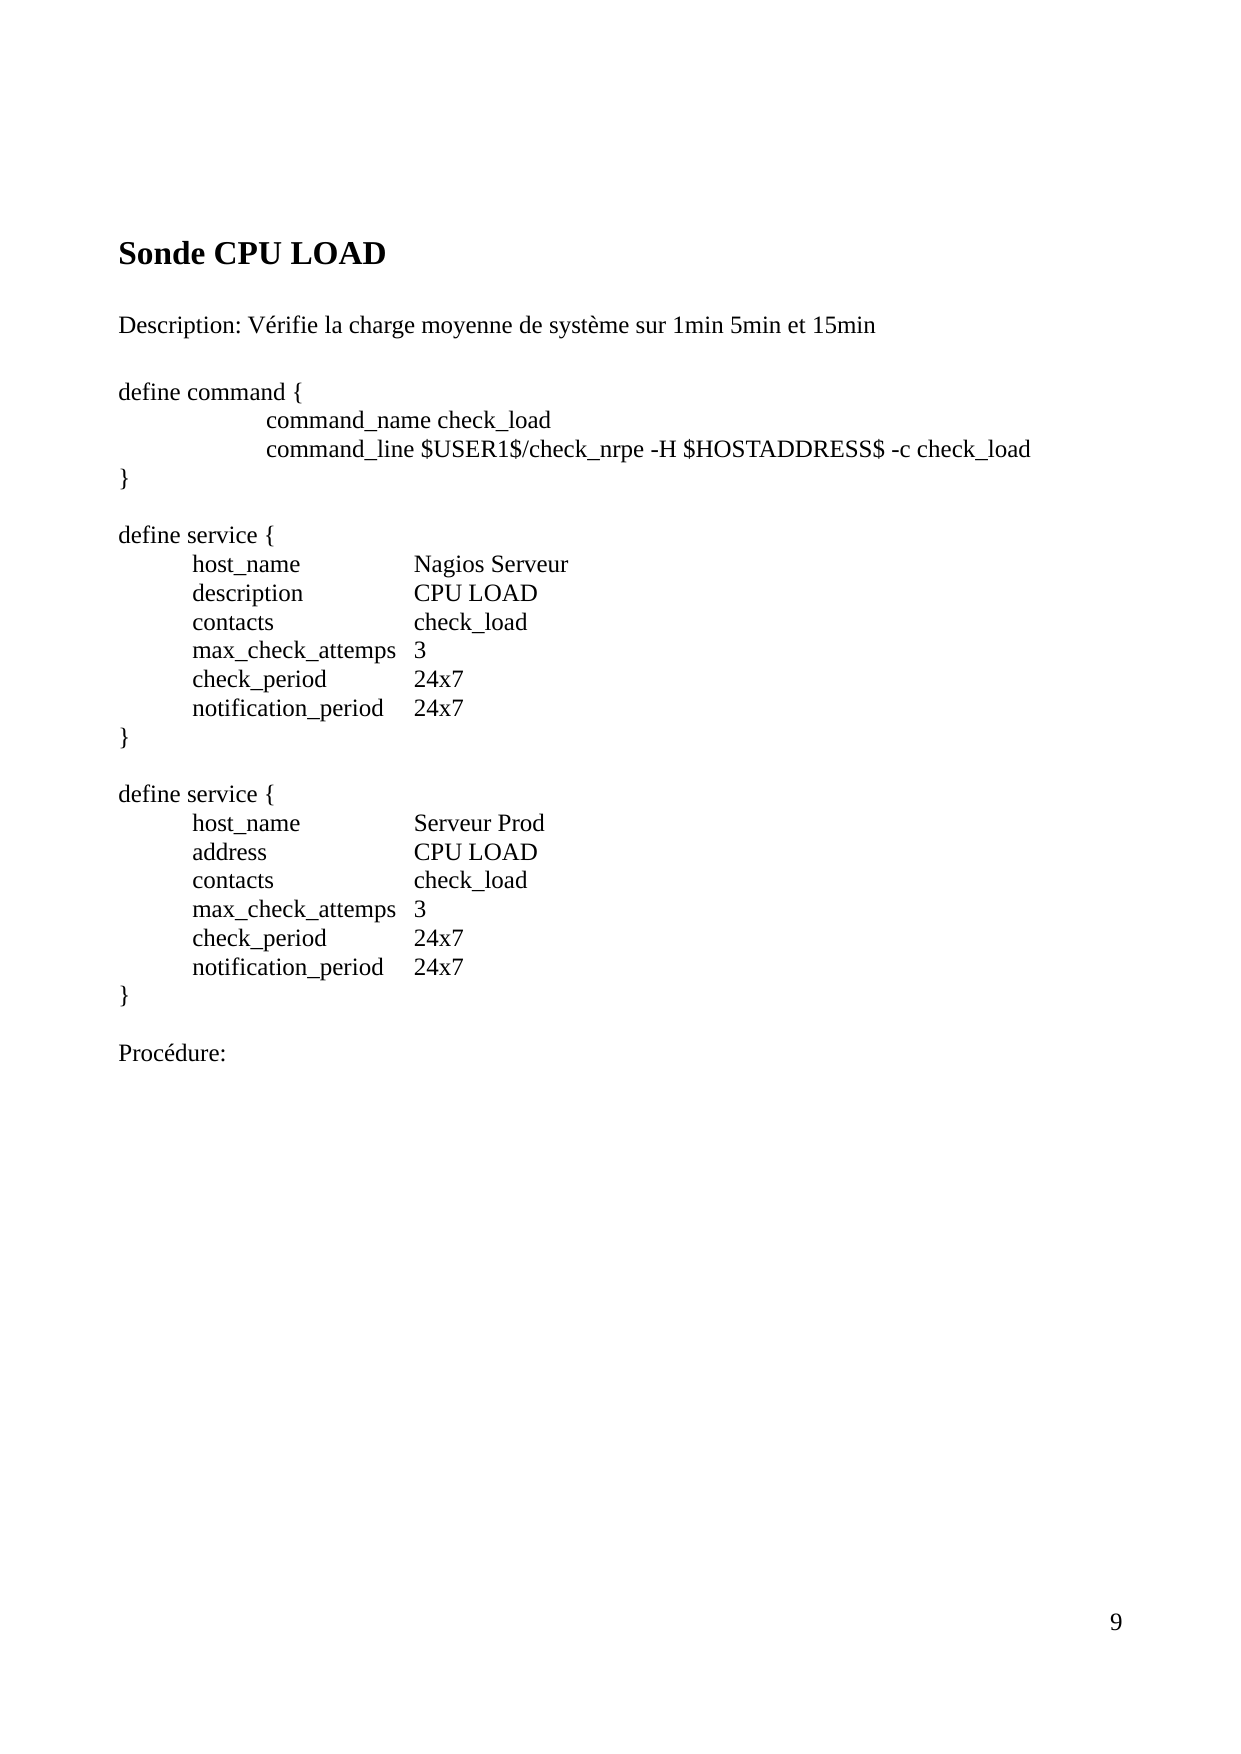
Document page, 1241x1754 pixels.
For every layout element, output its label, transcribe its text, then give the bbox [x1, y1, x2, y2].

text notification_period 24x7 [118, 693, 1122, 722]
text host_name Nagios Serveur [118, 549, 1122, 578]
text check_period 24x7 [118, 923, 1122, 952]
text Procédure: [118, 1038, 1122, 1067]
text } [118, 463, 1122, 492]
text contacts check_load [118, 866, 1122, 894]
text check_period 24x7 [118, 664, 1122, 693]
text address CPU LOAD [118, 837, 1122, 866]
text define command { [118, 377, 1122, 406]
text max_check_attemps 3 [118, 894, 1122, 923]
text command_line $USER1$/check_nrpe -H $HOSTADDRESS$ -c check_load [118, 434, 1122, 463]
text host_name Serveur Prod [118, 808, 1122, 837]
text Sonde CPU LOAD [118, 233, 1122, 271]
text Description: Vérifie la charge moyenne de système sur 1min 5min et 15min [118, 310, 1122, 338]
text define service { [118, 779, 1122, 808]
text } [118, 722, 1122, 751]
text command_name check_load [118, 406, 1122, 434]
text } [118, 981, 1122, 1009]
text notification_period 24x7 [118, 952, 1122, 981]
text description CPU LOAD [118, 578, 1122, 607]
text contacts check_load [118, 607, 1122, 636]
text define service { [118, 521, 1122, 549]
text max_check_attemps 3 [118, 636, 1122, 664]
